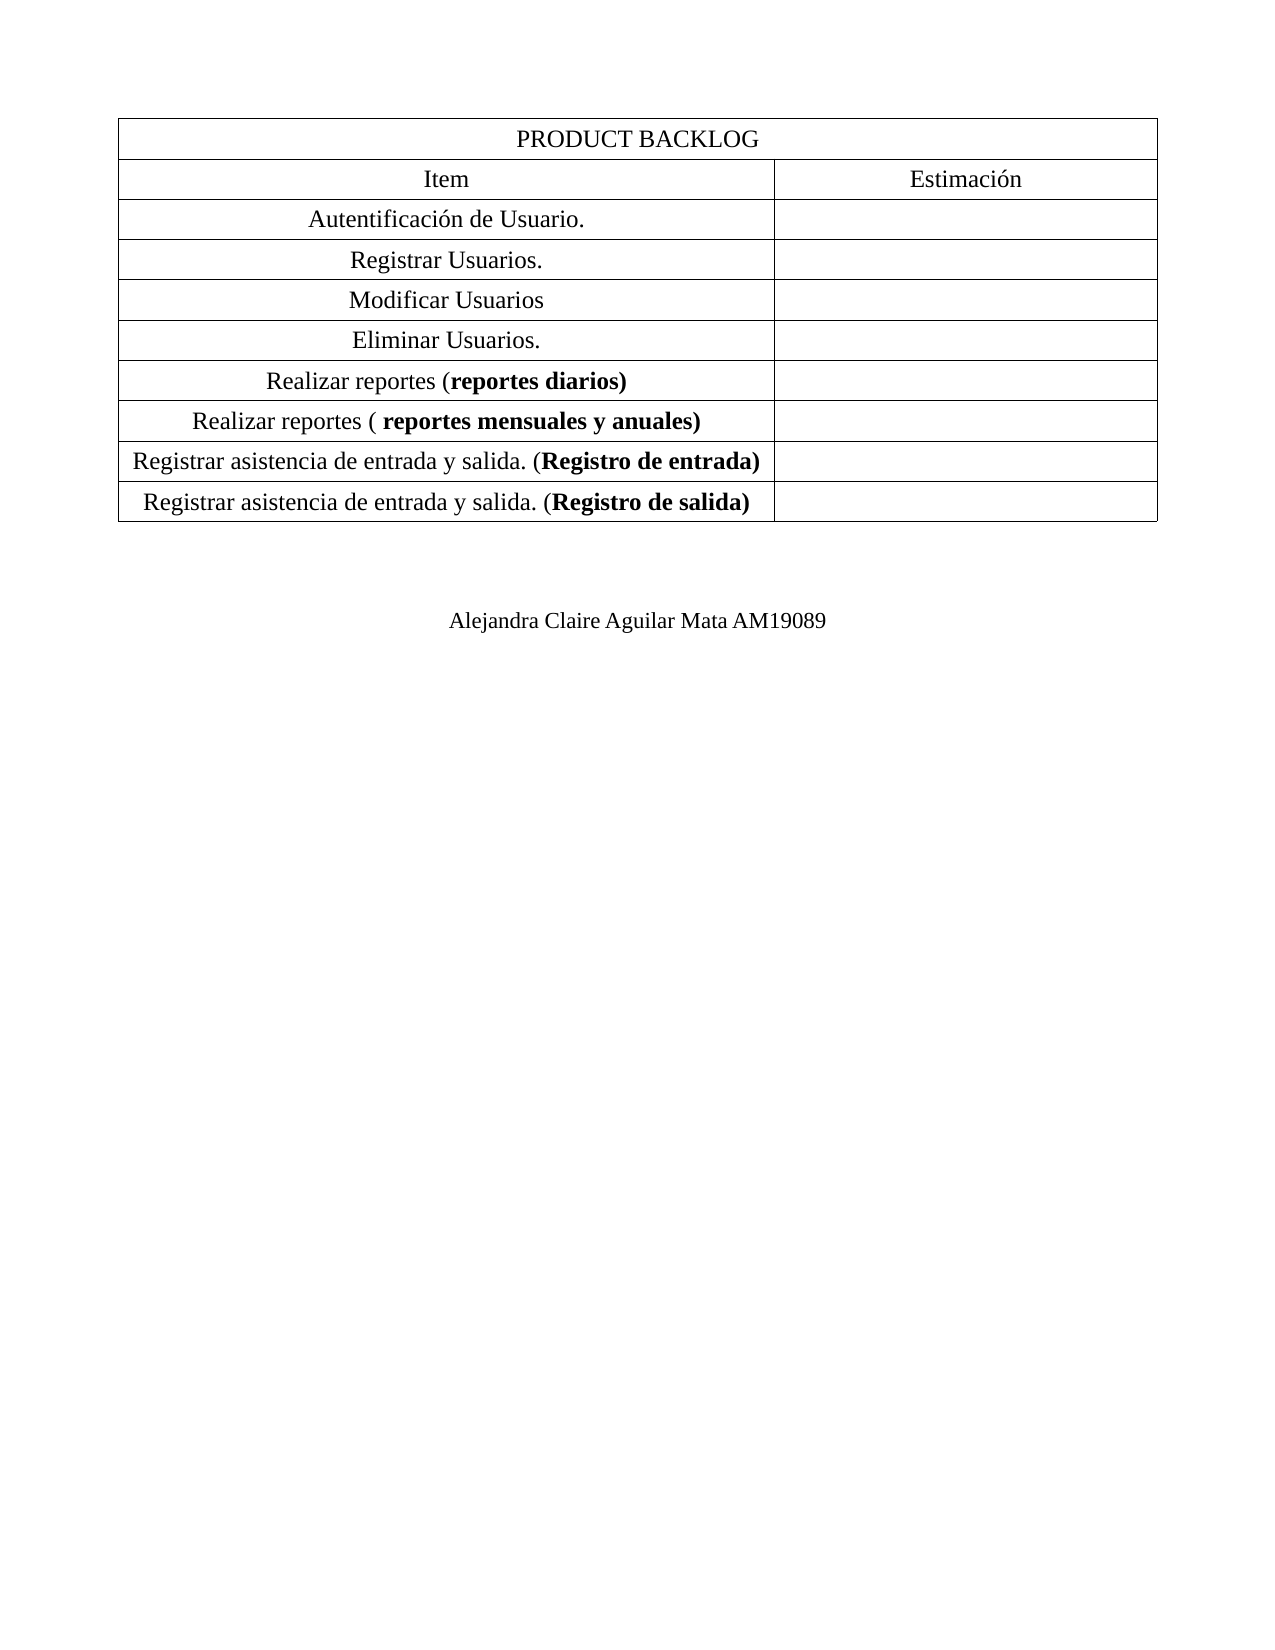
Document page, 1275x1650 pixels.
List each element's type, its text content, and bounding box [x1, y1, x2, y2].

table_cell Autentificación de Usuario. [119, 200, 774, 239]
table_cell [775, 442, 1157, 481]
table_cell [775, 240, 1157, 279]
table_cell Realizar reportes ( reportes mensuales y anuales) [119, 401, 774, 441]
table_cell Realizar reportes (reportes diarios) [119, 361, 774, 400]
table_cell [775, 200, 1157, 239]
table_cell [775, 482, 1157, 521]
table_cell Registrar asistencia de entrada y salida. (Registro de salida) [119, 482, 774, 521]
table_cell [775, 361, 1157, 400]
table_cell Eliminar Usuarios. [119, 321, 774, 360]
table_cell Registrar Usuarios. [119, 240, 774, 279]
table_cell [775, 280, 1157, 320]
table_cell Item [119, 160, 774, 199]
table_cell [775, 401, 1157, 441]
table_cell Modificar Usuarios [119, 280, 774, 320]
text Alejandra Claire Aguilar Mata AM19089 [118, 608, 1157, 634]
table_cell [775, 321, 1157, 360]
table_header PRODUCT BACKLOG [119, 119, 1157, 158]
table_cell Estimación [775, 160, 1157, 199]
table_cell Registrar asistencia de entrada y salida. (Registro de entrada) [119, 442, 774, 481]
